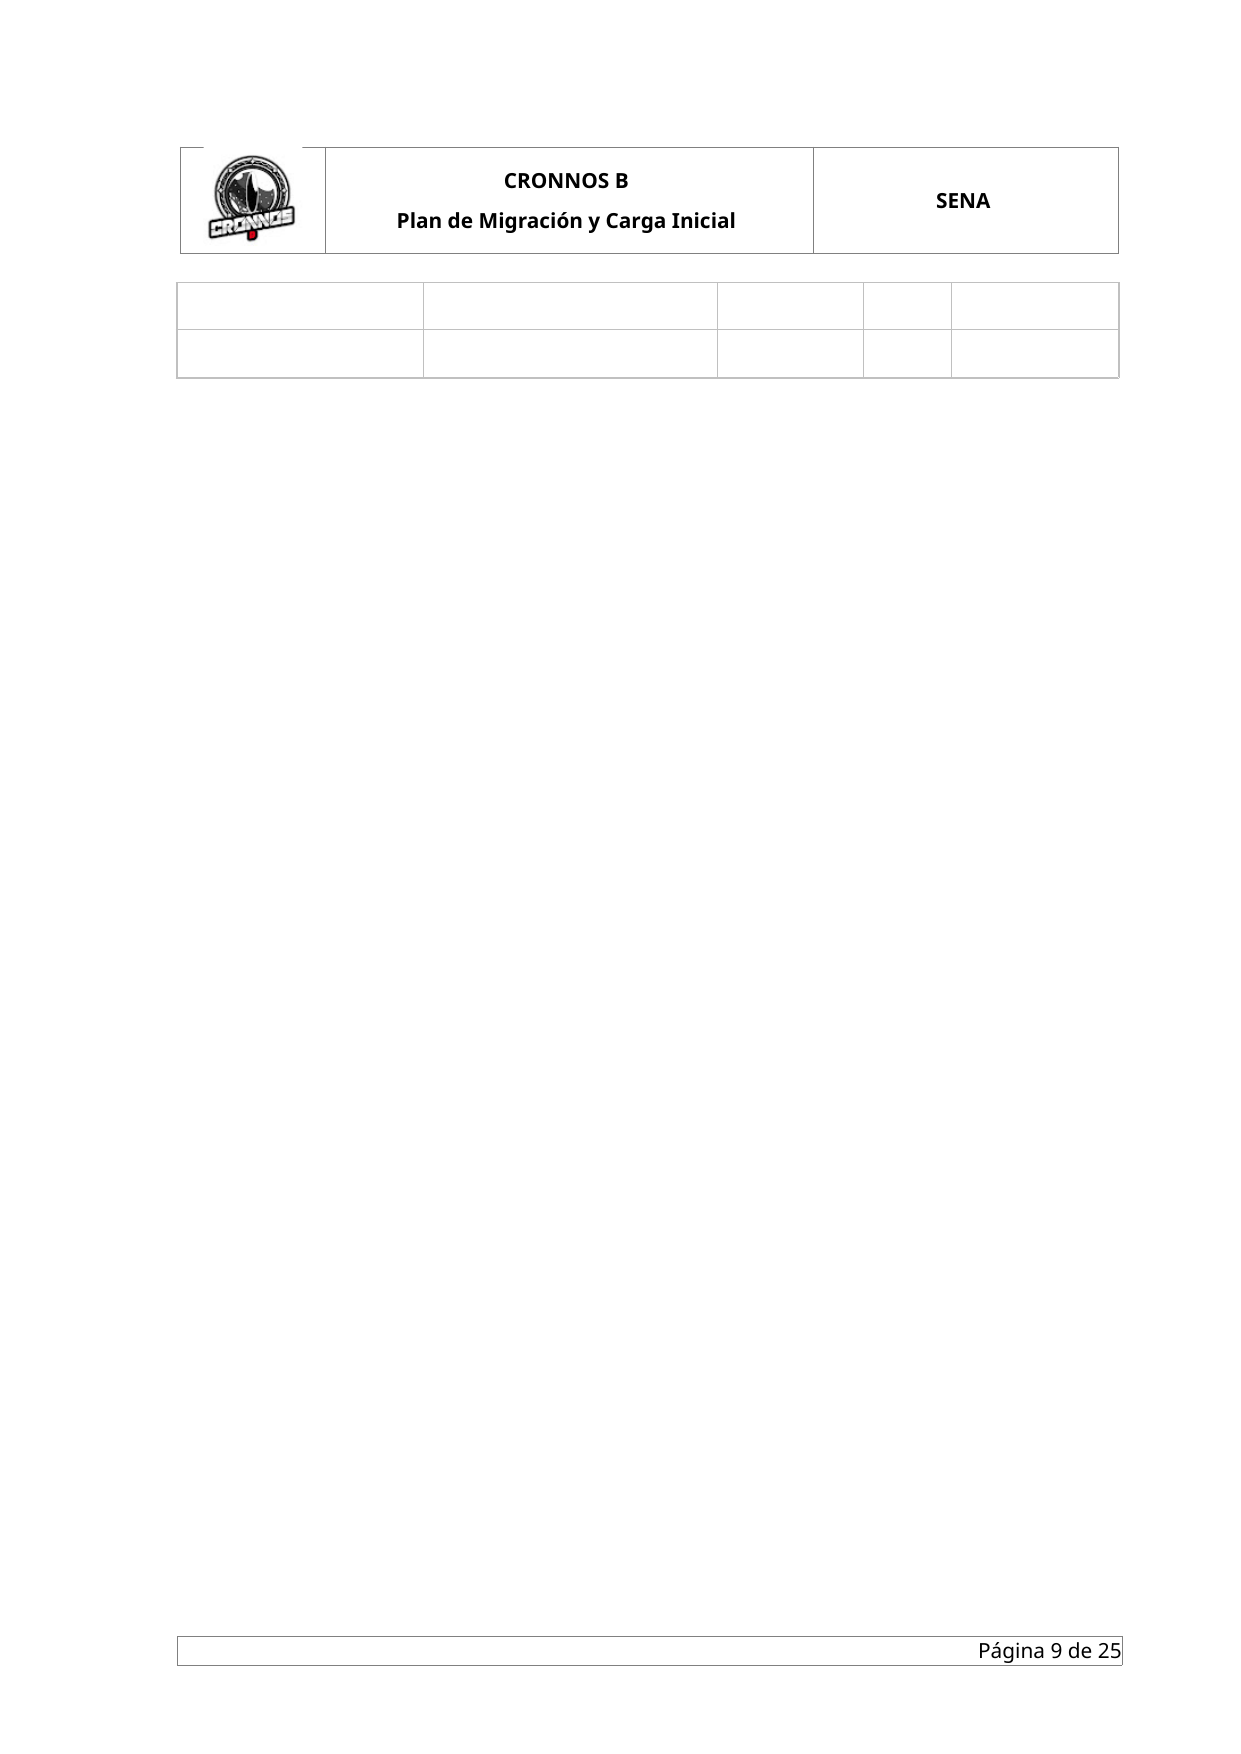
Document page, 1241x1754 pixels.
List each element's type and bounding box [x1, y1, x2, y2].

table_cell [718, 330, 863, 377]
table_cell [424, 283, 717, 329]
table_cell [424, 330, 717, 377]
table_cell [864, 330, 951, 377]
table_cell [952, 330, 1118, 377]
table_cell [178, 283, 423, 329]
table_cell [864, 283, 951, 329]
table_cell [952, 283, 1118, 329]
table_cell [178, 330, 423, 377]
table_cell [718, 283, 863, 329]
